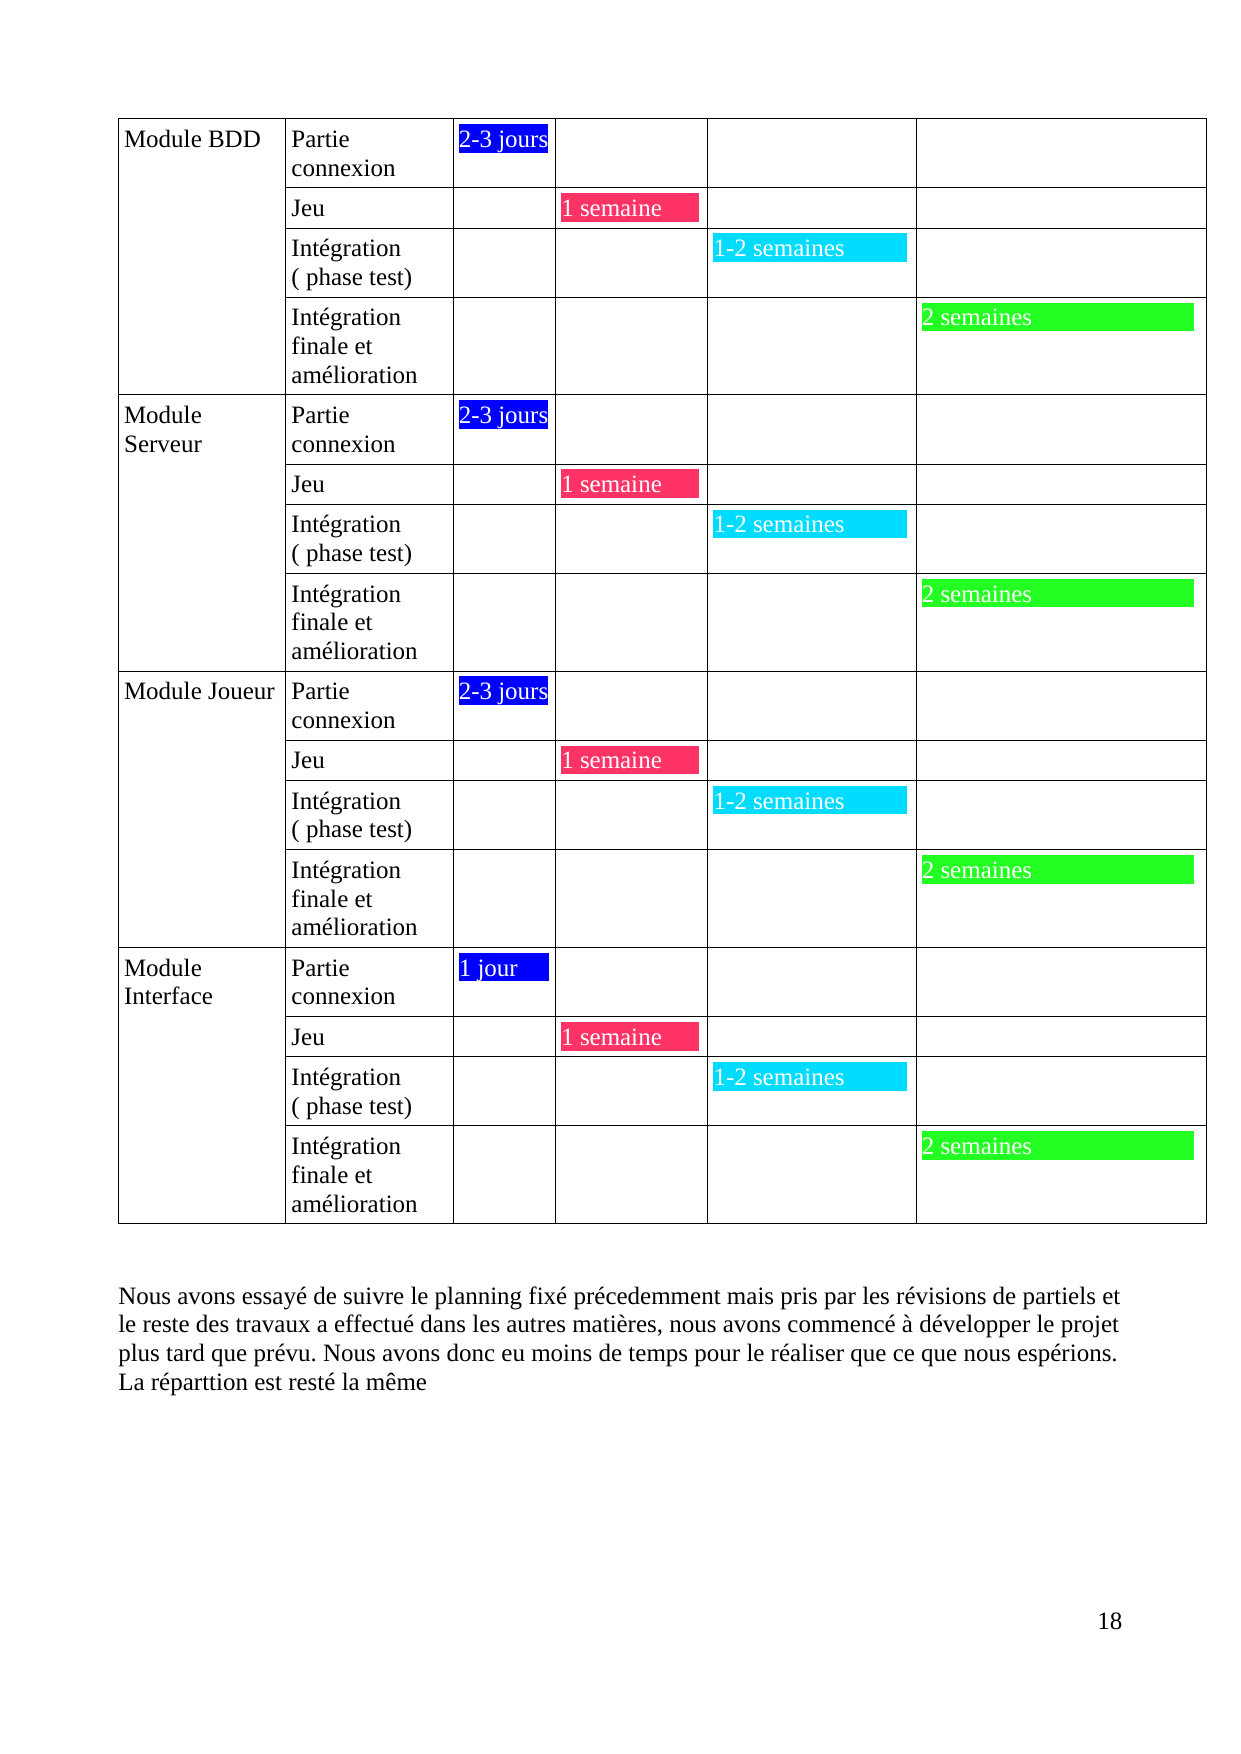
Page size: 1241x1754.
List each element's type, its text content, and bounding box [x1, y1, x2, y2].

table_cell [556, 1057, 707, 1125]
table_cell 1 semaine [556, 188, 707, 227]
text Nous avons essayé de suivre le planning fixé précedemment mais pris par les révisions de partiels et le reste des travaux a effectué dans les autres matières, nous avons commencé à développer le projet plus tard que prévu. Nous avons donc eu moins de temps pour le réaliser que ce que nous espérions. [118, 1281, 1122, 1367]
table_cell [454, 741, 555, 780]
table_cell [917, 229, 1206, 297]
table_cell [708, 298, 916, 394]
table_cell [454, 188, 555, 227]
table_cell [556, 948, 707, 1016]
table_cell [454, 1057, 555, 1125]
table_cell 2 semaines [917, 298, 1206, 394]
table_cell 2-3 jours [454, 672, 555, 740]
table_cell Intégration ( phase test) [286, 1057, 453, 1125]
table_cell [556, 1126, 707, 1223]
table_cell [454, 850, 555, 947]
table_cell [556, 672, 707, 740]
table_cell Jeu [286, 465, 453, 504]
table_cell Partie connexion [286, 948, 453, 1016]
table_cell [556, 781, 707, 849]
table_cell [917, 465, 1206, 504]
table_cell [708, 188, 916, 227]
table_cell Intégration finale et amélioration [286, 1126, 453, 1223]
table_cell 2 semaines [917, 850, 1206, 947]
table_header Module BDD [119, 119, 285, 394]
table_cell [917, 188, 1206, 227]
table_cell Intégration ( phase test) [286, 781, 453, 849]
table_cell Intégration ( phase test) [286, 505, 453, 573]
table_cell Jeu [286, 741, 453, 780]
text La réparttion est resté la même [118, 1367, 1122, 1396]
table_cell [917, 781, 1206, 849]
table_cell [556, 298, 707, 394]
table_cell [917, 1017, 1206, 1056]
table_cell [917, 741, 1206, 780]
table_cell [556, 229, 707, 297]
table_cell [917, 395, 1206, 463]
table_header 2-3 jours [454, 119, 555, 187]
table_cell 1-2 semaines [708, 229, 916, 297]
table_cell 1 semaine [556, 465, 707, 504]
table_cell Jeu [286, 1017, 453, 1056]
table_cell [454, 781, 555, 849]
table_cell [454, 229, 555, 297]
table_cell [708, 948, 916, 1016]
table_cell [454, 465, 555, 504]
table_cell [556, 574, 707, 671]
table_cell [454, 505, 555, 573]
table_cell [708, 465, 916, 504]
table_cell 1 jour [454, 948, 555, 1016]
table_cell Intégration ( phase test) [286, 229, 453, 297]
table_cell [708, 1126, 916, 1223]
table_cell Intégration finale et amélioration [286, 850, 453, 947]
table_cell [556, 850, 707, 947]
table_cell Module Joueur [119, 672, 285, 947]
table_cell 2 semaines [917, 574, 1206, 671]
table_cell Jeu [286, 188, 453, 227]
table_cell [454, 574, 555, 671]
table_cell [454, 1017, 555, 1056]
table_cell [454, 1126, 555, 1223]
table_header [708, 119, 916, 187]
table_cell [454, 298, 555, 394]
table_cell 2 semaines [917, 1126, 1206, 1223]
table_cell 1 semaine [556, 1017, 707, 1056]
table_cell 1 semaine [556, 741, 707, 780]
table_header Partie connexion [286, 119, 453, 187]
table_cell [708, 1017, 916, 1056]
table_cell Module Serveur [119, 395, 285, 671]
table_cell Partie connexion [286, 672, 453, 740]
table_header [556, 119, 707, 187]
table_cell Partie connexion [286, 395, 453, 463]
table_cell [917, 948, 1206, 1016]
table_cell [708, 741, 916, 780]
table_cell [708, 672, 916, 740]
table_cell [917, 505, 1206, 573]
table_cell Module Interface [119, 948, 285, 1223]
table_header [917, 119, 1206, 187]
table_cell [917, 1057, 1206, 1125]
table_cell [556, 505, 707, 573]
table_cell Intégration finale et amélioration [286, 574, 453, 671]
table_cell [708, 850, 916, 947]
table_cell 1-2 semaines [708, 505, 916, 573]
table_cell 1-2 semaines [708, 1057, 916, 1125]
table_cell Intégration finale et amélioration [286, 298, 453, 394]
table_cell [917, 672, 1206, 740]
table_cell [708, 395, 916, 463]
table_cell 2-3 jours [454, 395, 555, 463]
table_cell [556, 395, 707, 463]
table_cell [708, 574, 916, 671]
table_cell 1-2 semaines [708, 781, 916, 849]
